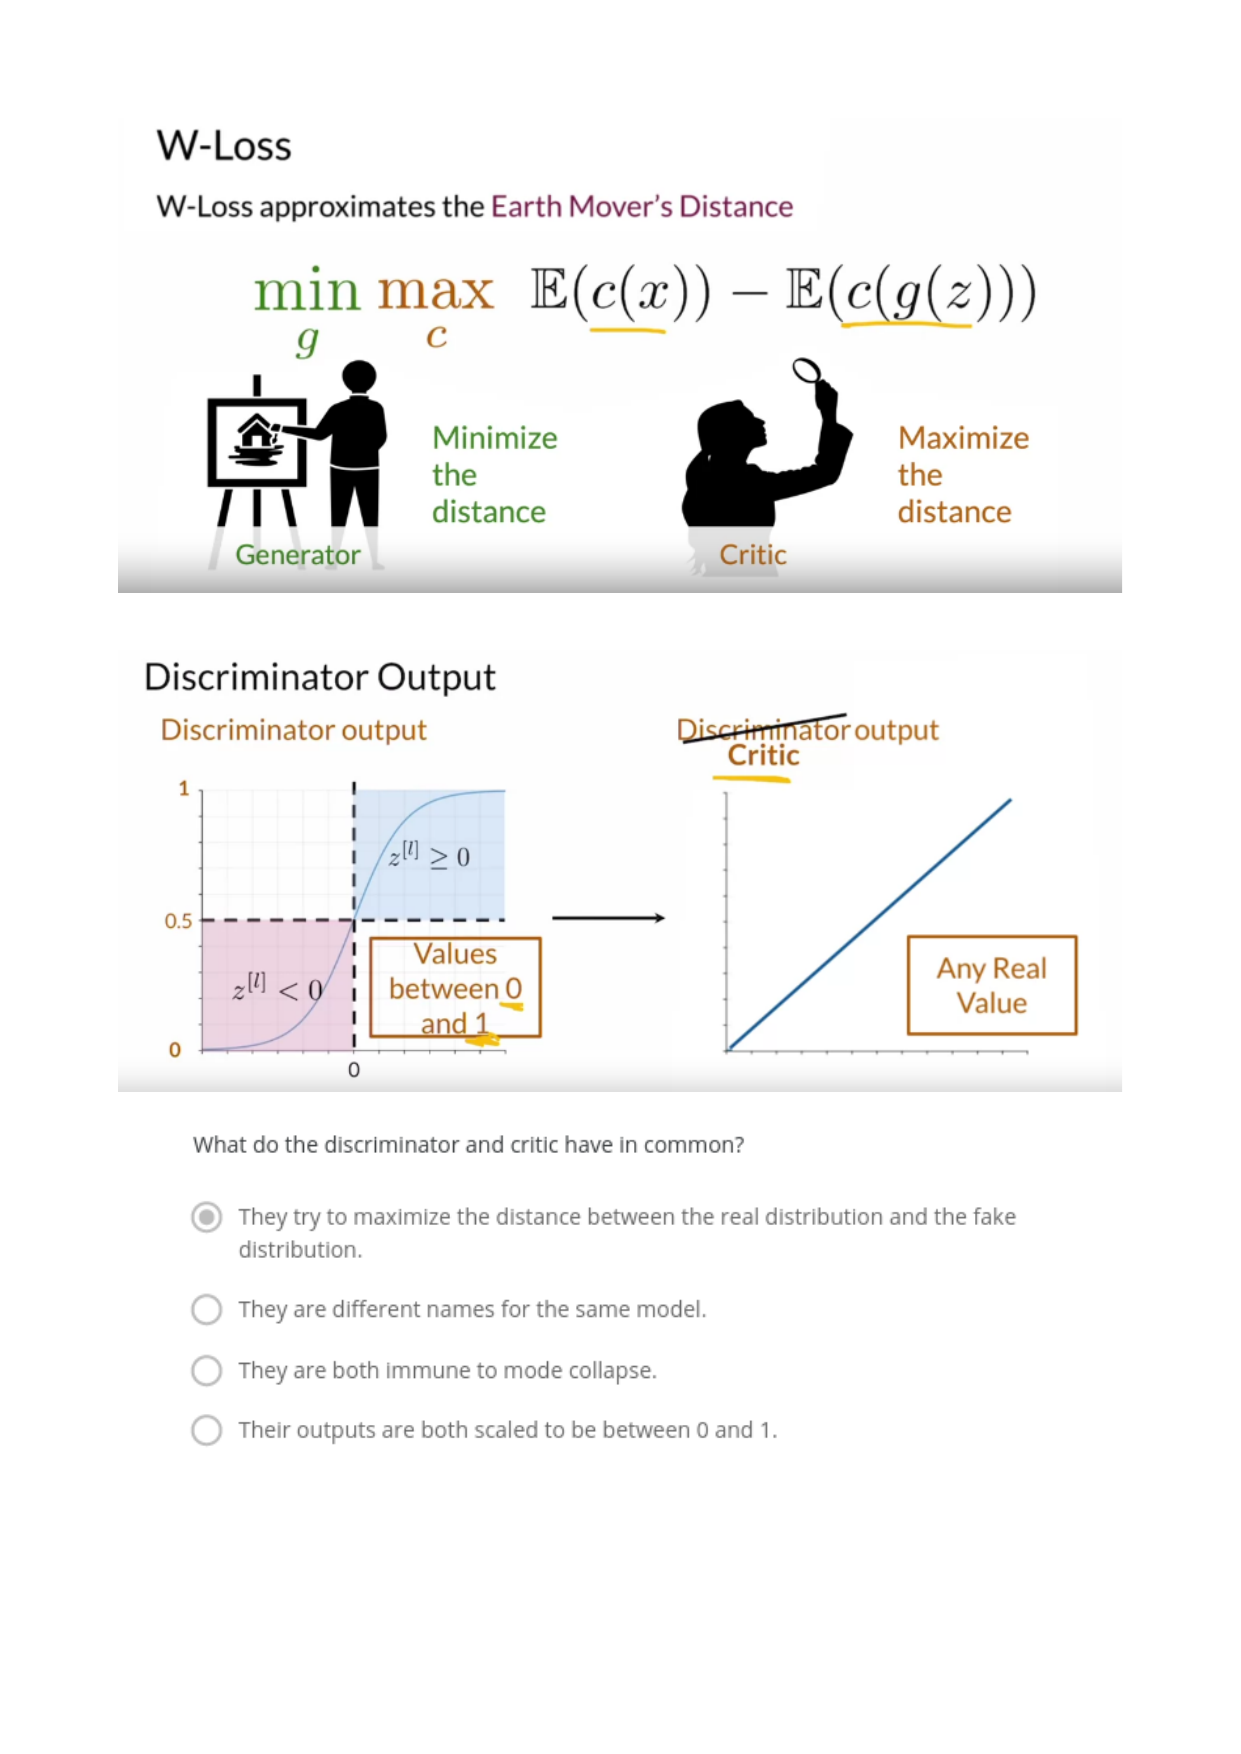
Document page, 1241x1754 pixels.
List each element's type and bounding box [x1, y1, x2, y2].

picture [118, 118, 1123, 593]
picture [118, 650, 1123, 1092]
picture [170, 1120, 1071, 1471]
